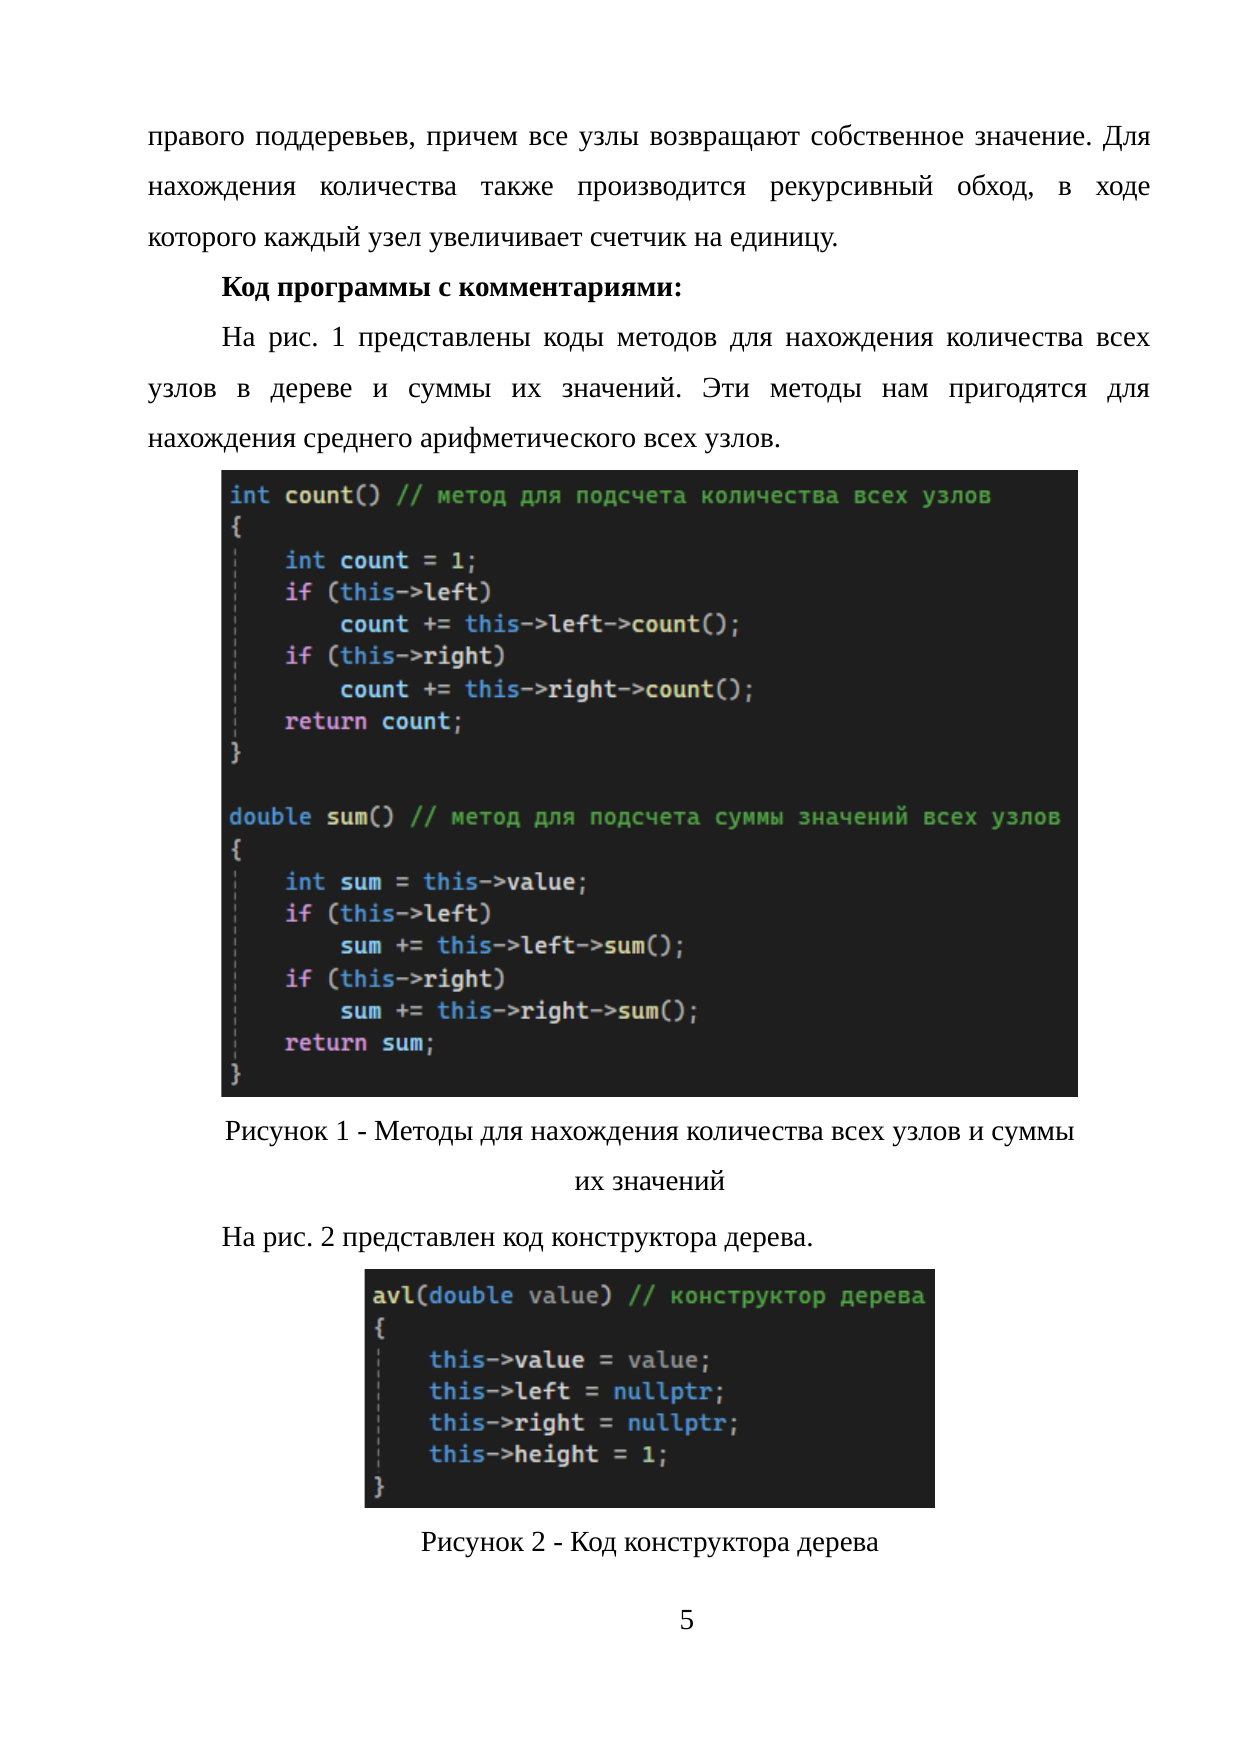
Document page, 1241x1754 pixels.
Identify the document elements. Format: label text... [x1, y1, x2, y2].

text Рисунок 2 - Код конструктора дерева [364, 1508, 935, 1557]
picture [221, 470, 1078, 1097]
text На рис. 1 представлены коды методов для нахождения количества всех узлов в дереве и суммы их значений. Эти методы нам пригодятся для нахождения среднего арифметического всех узлов. [148, 319, 1152, 453]
text Рисунок 1 - Методы для нахождения количества всех узлов и суммы их значений [208, 470, 1091, 1197]
text Код программы с комментариями: [148, 269, 1152, 303]
picture [364, 1269, 935, 1508]
text На рис. 2 представлен код конструктора дерева. [148, 1219, 1152, 1253]
text правого поддеревьев, причем все узлы возвращают собственное значение. Для нахождения количества также производится рекурсивный обход, в ходе которого каждый узел увеличивает счетчик на единицу. [148, 118, 1152, 252]
